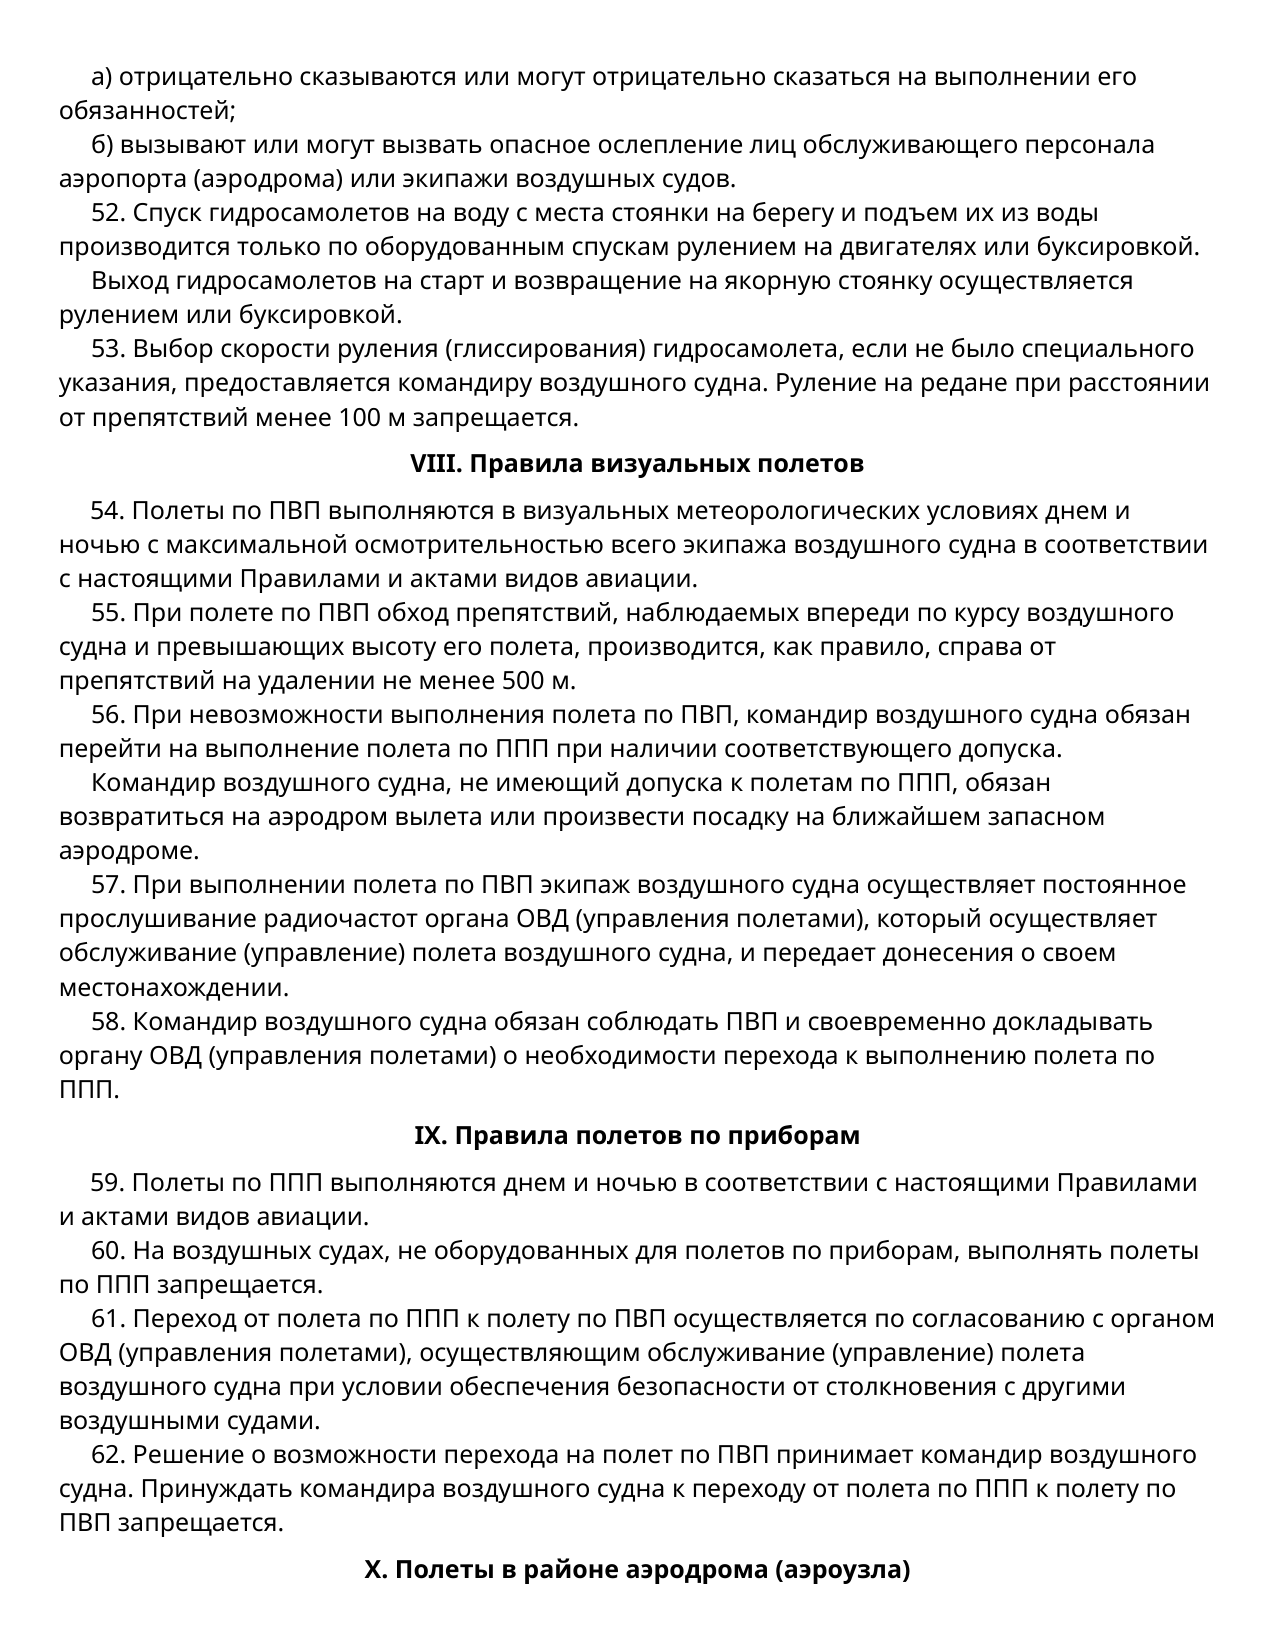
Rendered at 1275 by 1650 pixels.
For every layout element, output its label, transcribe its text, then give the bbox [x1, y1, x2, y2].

text 59. Полеты по ППП выполняются днем и ночью в соответствии с настоящими Правилами и актами видов авиации. 60. На воздушных судах, не оборудованных для полетов по приборам, выполнять полеты по ППП запрещается. 61. Переход от полета по ППП к полету по ПВП осуществляется по согласованию с органом ОВД (управления полетами), осуществляющим обслуживание (управление) полета воздушного судна при условии обеспечения безопасности от столкновения с другими воздушными судами. 62. Решение о возможности перехода на полет по ПВП принимает командир воздушного судна. Принуждать командира воздушного судна к переходу от полета по ППП к полету по ПВП запрещается. [58, 1164, 1216, 1539]
text IX. Правила полетов по приборам [58, 1118, 1216, 1152]
text 54. Полеты по ПВП выполняются в визуальных метеорологических условиях днем и ночью с максимальной осмотрительностью всего экипажа воздушного судна в соответствии с настоящими Правилами и актами видов авиации. 55. При полете по ПВП обход препятствий, наблюдаемых впереди по курсу воздушного судна и превышающих высоту его полета, производится, как правило, справа от препятствий на удалении не менее 500 м. 56. При невозможности выполнения полета по ПВП, командир воздушного судна обязан перейти на выполнение полета по ППП при наличии соответствующего допуска. Командир воздушного судна, не имеющий допуска к полетам по ППП, обязан возвратиться на аэродром вылета или произвести посадку на ближайшем запасном аэродроме. 57. При выполнении полета по ПВП экипаж воздушного судна осуществляет постоянное прослушивание радиочастот органа ОВД (управления полетами), который осуществляет обслуживание (управление) полета воздушного судна, и передает донесения о своем местонахождении. 58. Командир воздушного судна обязан соблюдать ПВП и своевременно докладывать органу ОВД (управления полетами) о необходимости перехода к выполнению полета по ППП. [58, 492, 1216, 1105]
text X. Полеты в районе аэродрома (аэроузла) [58, 1552, 1216, 1586]
text а) отрицательно сказываются или могут отрицательно сказаться на выполнении его обязанностей; б) вызывают или могут вызвать опасное ослепление лиц обслуживающего персонала аэропорта (аэродрома) или экипажи воздушных судов. 52. Спуск гидросамолетов на воду с места стоянки на берегу и подъем их из воды производится только по оборудованным спускам рулением на двигателях или буксировкой. Выход гидросамолетов на старт и возвращение на якорную стоянку осуществляется рулением или буксировкой. 53. Выбор скорости руления (глиссирования) гидросамолета, если не было специального указания, предоставляется командиру воздушного судна. Руление на редане при расстоянии от препятствий менее 100 м запрещается. [58, 58, 1216, 433]
text VIII. Правила визуальных полетов [58, 446, 1216, 480]
